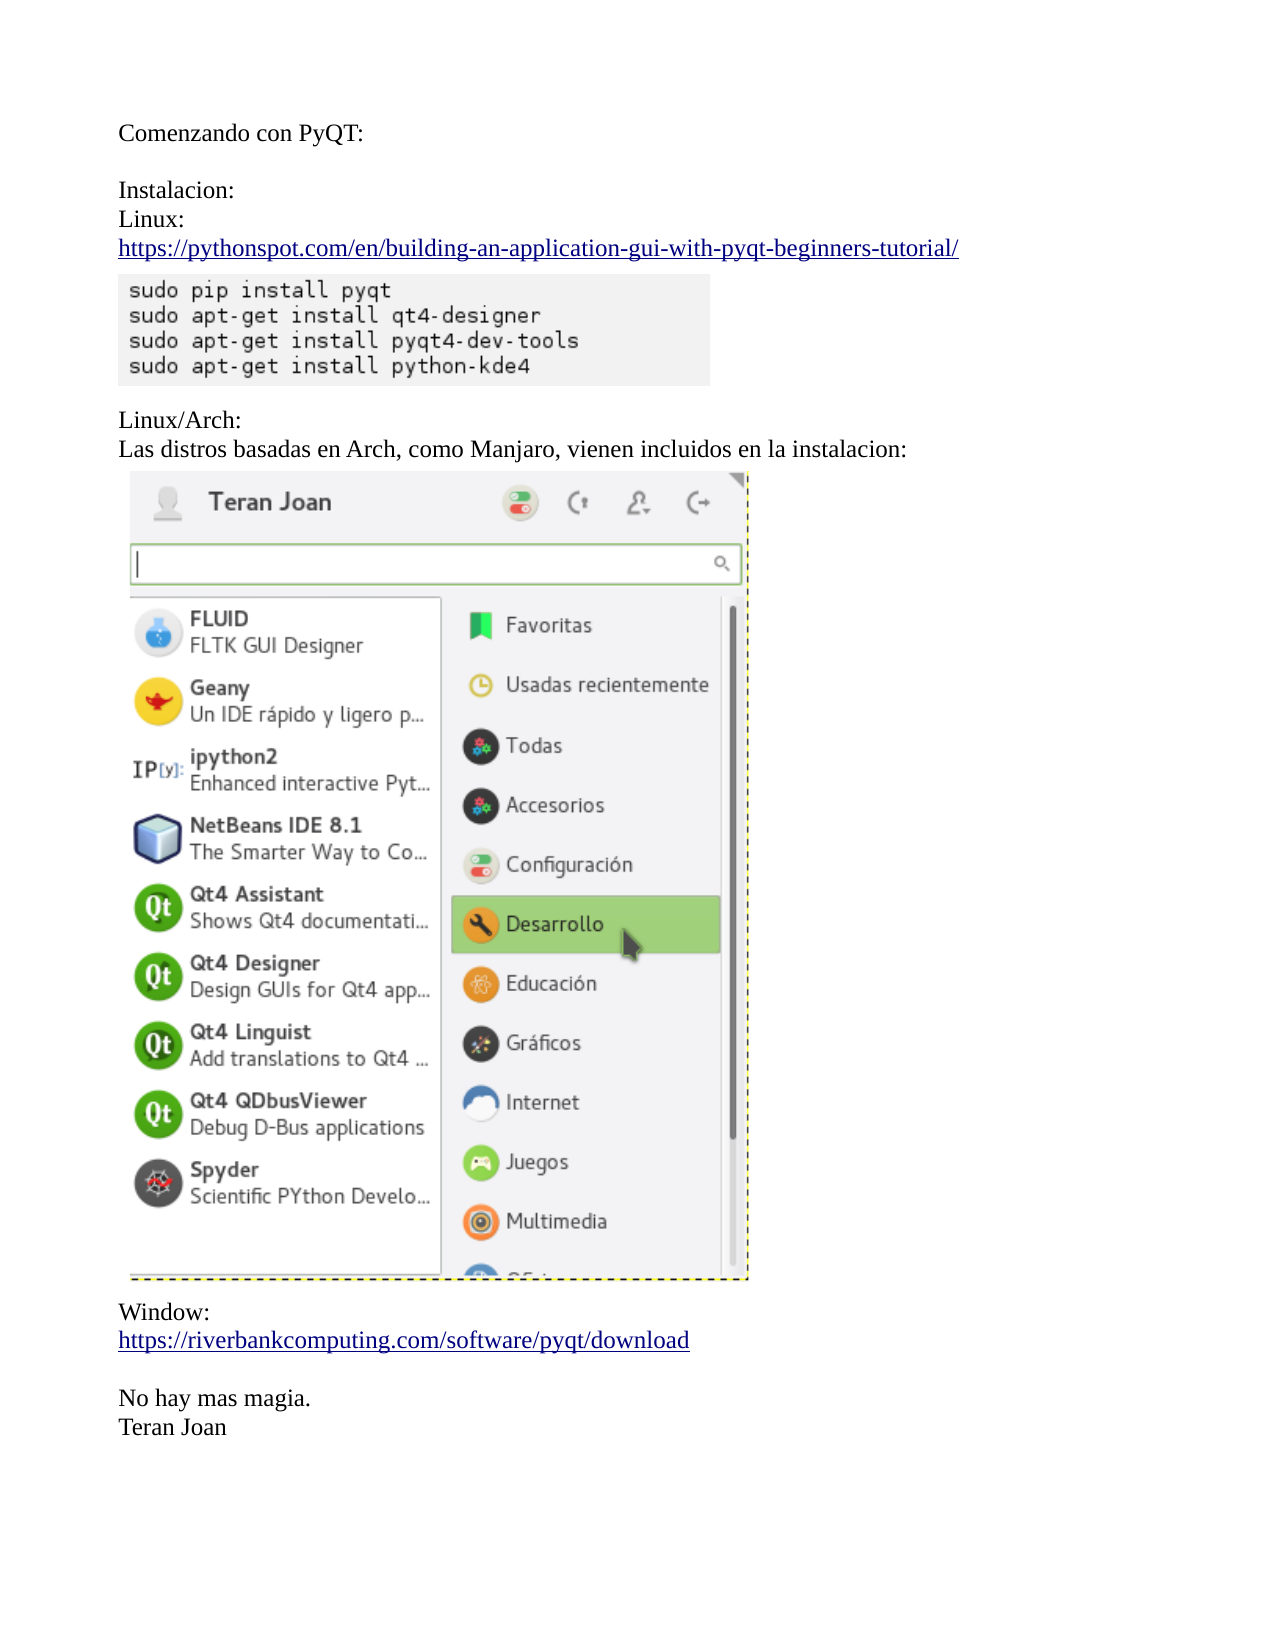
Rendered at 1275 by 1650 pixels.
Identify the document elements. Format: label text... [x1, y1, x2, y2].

text Window: [118, 1297, 1157, 1326]
text Linux/Arch: [118, 406, 1157, 434]
text Comenzando con PyQT: [118, 118, 1157, 147]
text Las distros basadas en Arch, como Manjaro, vienen incluidos en la instalacion: [118, 434, 1157, 463]
text Teran Joan [118, 1412, 1157, 1441]
text Linux: [118, 204, 1157, 233]
picture [118, 274, 711, 386]
text https://riverbankcomputing.com/software/pyqt/download [118, 1326, 1157, 1354]
text Instalacion: [118, 176, 1157, 204]
text https://pythonspot.com/en/building-an-application-gui-with-pyqt-beginners-tutorial/ [118, 233, 1157, 262]
text No hay mas magia. [118, 1383, 1157, 1412]
picture [129, 471, 749, 1282]
